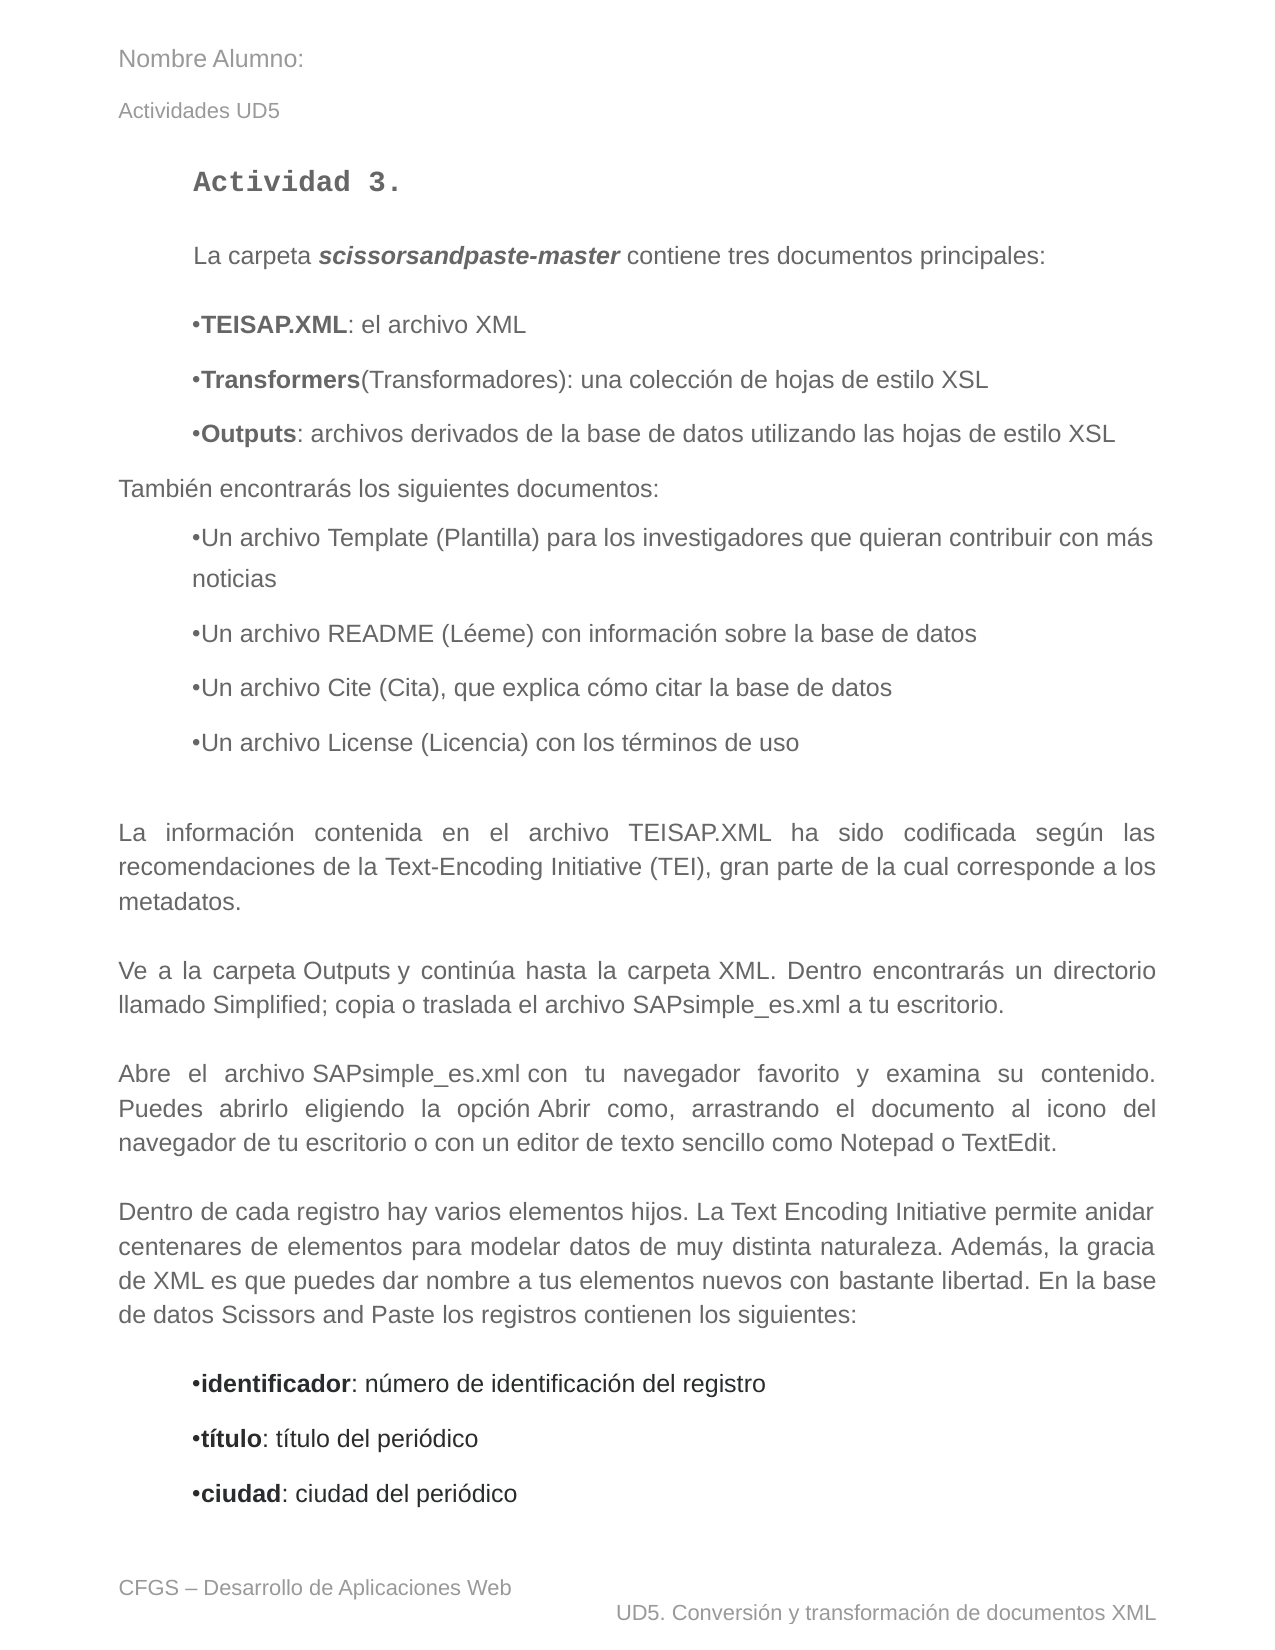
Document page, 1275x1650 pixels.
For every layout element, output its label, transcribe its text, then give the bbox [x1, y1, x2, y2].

subtitle La información contenida en el archivo TEISAP.XML ha sido codificada según las recomendaciones de la Text-Encoding Initiative (TEI), gran parte de la cual corresponde a los metadatos. [118, 818, 1157, 915]
list identificador: número de identificación del registro [118, 1369, 1157, 1398]
subtitle Abre el archivo SAPsimple_es.xml con tu navegador favorito y examina su contenido. Puedes abrirlo eligiendo la opción Abrir como, arrastrando el documento al icono del navegador de tu escritorio o con un editor de texto sencillo como Notepad o TextEdit. [118, 1059, 1157, 1157]
list Un archivo Cite (Cita), que explica cómo citar la base de datos [118, 673, 1157, 702]
list Transformers(Transformadores): una colección de hojas de estilo XSL [118, 364, 1157, 393]
subtitle Dentro de cada registro hay varios elementos hijos. La Text Encoding Initiative permite anidar centenares de elementos para modelar datos de muy distinta naturaleza. Además, la gracia de XML es que puedes dar nombre a tus elementos nuevos con bastante libertad. En la base de datos Scissors and Paste los registros contienen los siguientes: [118, 1197, 1157, 1329]
list ciudad: ciudad del periódico [118, 1479, 1157, 1508]
list título: título del periódico [118, 1424, 1157, 1453]
list Un archivo Template (Plantilla) para los investigadores que quieran contribuir con más noticias [118, 523, 1157, 592]
list Un archivo README (Léeme) con información sobre la base de datos [118, 618, 1157, 647]
list TEISAP.XML: el archivo XML [118, 310, 1157, 338]
text La carpeta scissorsandpaste-master contiene tres documentos principales: [193, 241, 1157, 269]
subtitle Actividad 3. [193, 167, 1157, 201]
text También encontrarás los siguientes documentos: [118, 474, 1157, 503]
list Outputs: archivos derivados de la base de datos utilizando las hojas de estilo XSL [118, 419, 1157, 448]
subtitle Ve a la carpeta Outputs y continúa hasta la carpeta XML. Dentro encontrarás un directorio llamado Simplified; copia o traslada el archivo SAPsimple_es.xml a tu escritorio. [118, 956, 1157, 1019]
list Un archivo License (Licencia) con los términos de uso [118, 728, 1157, 757]
